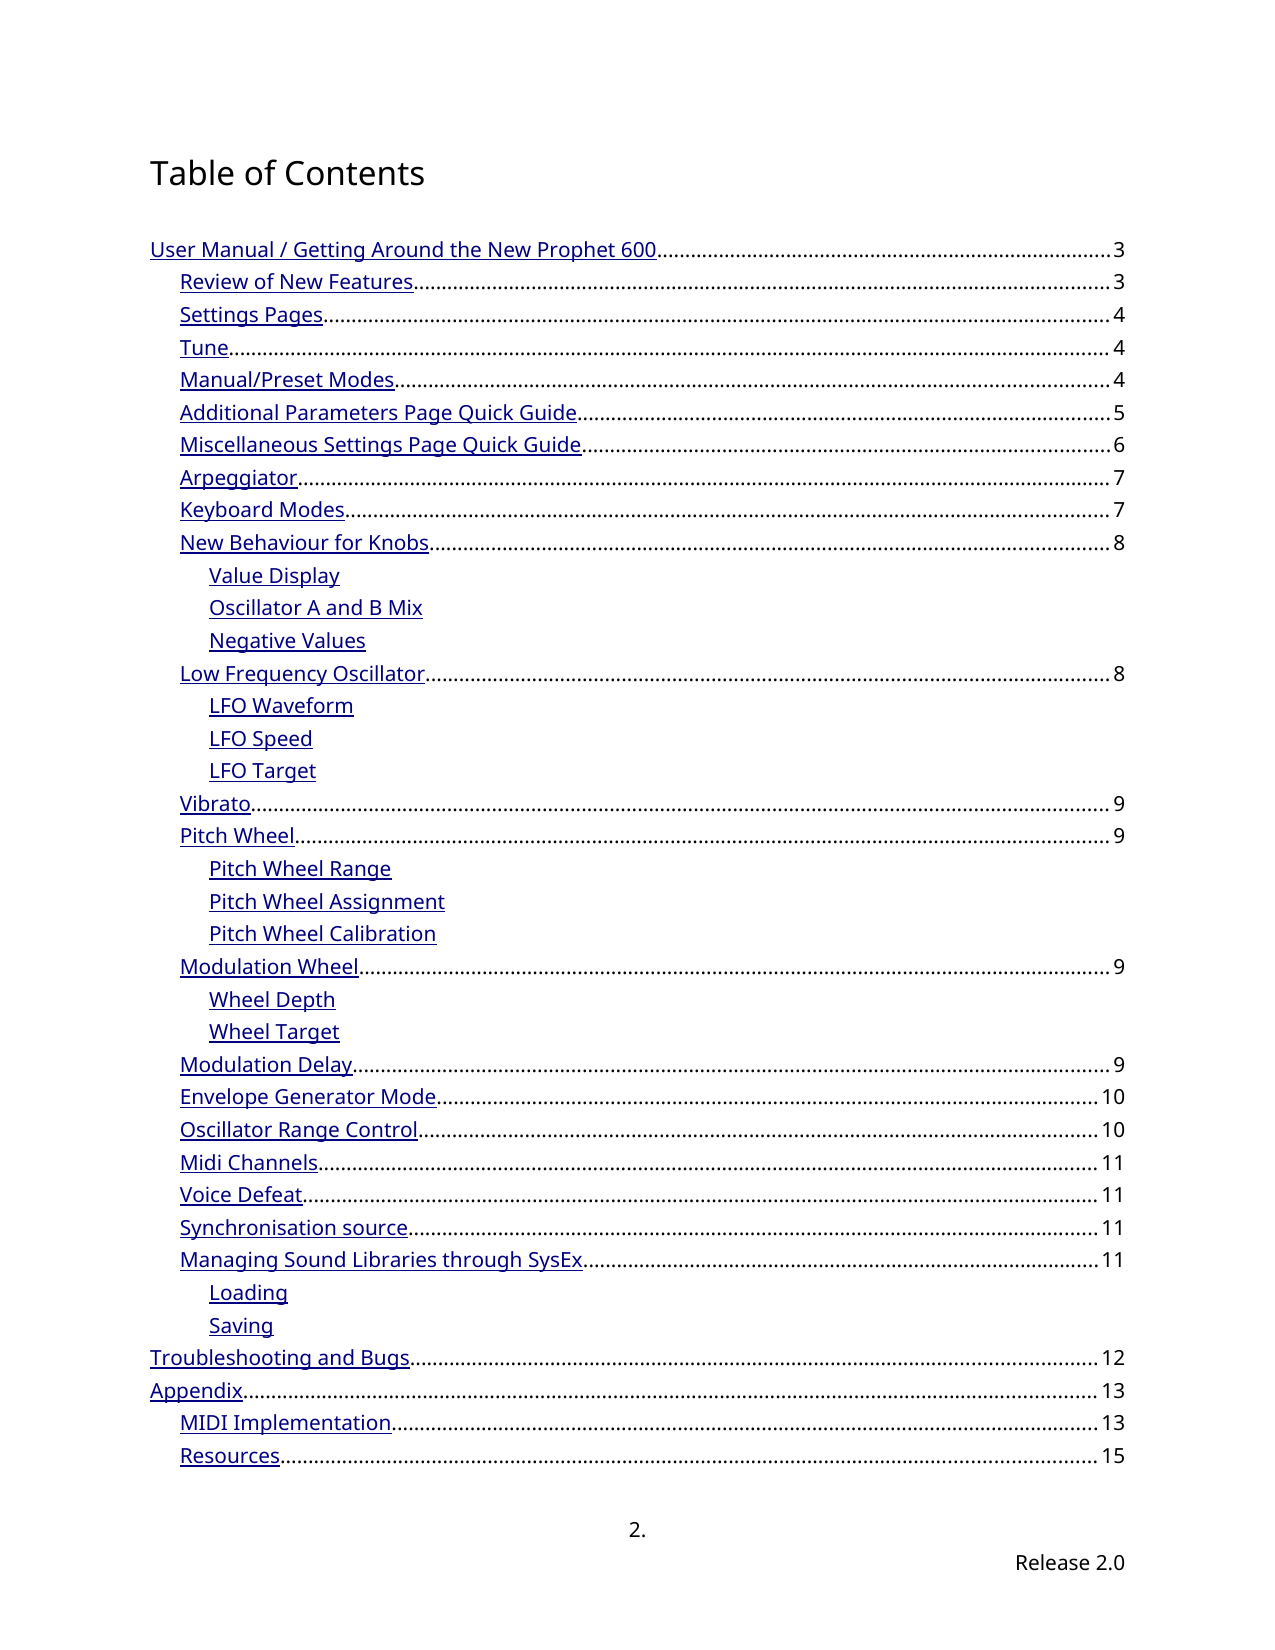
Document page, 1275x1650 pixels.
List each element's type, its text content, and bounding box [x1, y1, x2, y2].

text Envelope Generator Mode 10 [179, 1082, 1125, 1111]
text Modulation Wheel 9 [179, 952, 1125, 981]
text Pitch Wheel Range [209, 854, 1125, 883]
text Table of Contents [150, 150, 1125, 195]
text Settings Pages 4 [179, 300, 1125, 328]
text Review of New Features 3 [179, 267, 1125, 296]
text Wheel Depth [209, 985, 1125, 1013]
text MIDI Implementation 13 [179, 1408, 1125, 1437]
text Value Display [209, 561, 1125, 589]
text Loading [209, 1278, 1125, 1307]
text Low Frequency Oscillator 8 [179, 659, 1125, 687]
text Oscillator A and B Mix [209, 593, 1125, 622]
text Resources 15 [179, 1441, 1125, 1469]
text Arpeggiator 7 [179, 463, 1125, 491]
text Miscellaneous Settings Page Quick Guide 6 [179, 430, 1125, 459]
text Troubleshooting and Bugs 12 [150, 1343, 1125, 1372]
text Midi Channels 11 [179, 1148, 1125, 1176]
text Saving [209, 1311, 1125, 1339]
text Tune 4 [179, 333, 1125, 361]
text LFO Speed [209, 724, 1125, 752]
text Voice Defeat 11 [179, 1180, 1125, 1209]
text Vibrato 9 [179, 789, 1125, 817]
text Pitch Wheel Assignment [209, 887, 1125, 915]
text Managing Sound Libraries through SysEx 11 [179, 1246, 1125, 1274]
text Additional Parameters Page Quick Guide 5 [179, 398, 1125, 426]
text LFO Target [209, 756, 1125, 785]
text Oscillator Range Control 10 [179, 1115, 1125, 1143]
text Pitch Wheel 9 [179, 822, 1125, 850]
text Keyboard Modes 7 [179, 496, 1125, 524]
text LFO Waveform [209, 691, 1125, 720]
text Pitch Wheel Calibration [209, 919, 1125, 948]
text Negative Values [209, 626, 1125, 654]
text User Manual / Getting Around the New Prophet 600 3 [150, 235, 1125, 263]
text Appendix 13 [150, 1376, 1125, 1404]
text Modulation Delay 9 [179, 1050, 1125, 1078]
text Synchronisation source 11 [179, 1213, 1125, 1241]
text New Behaviour for Knobs 8 [179, 528, 1125, 557]
text Wheel Target [209, 1017, 1125, 1046]
text Manual/Preset Modes 4 [179, 365, 1125, 394]
